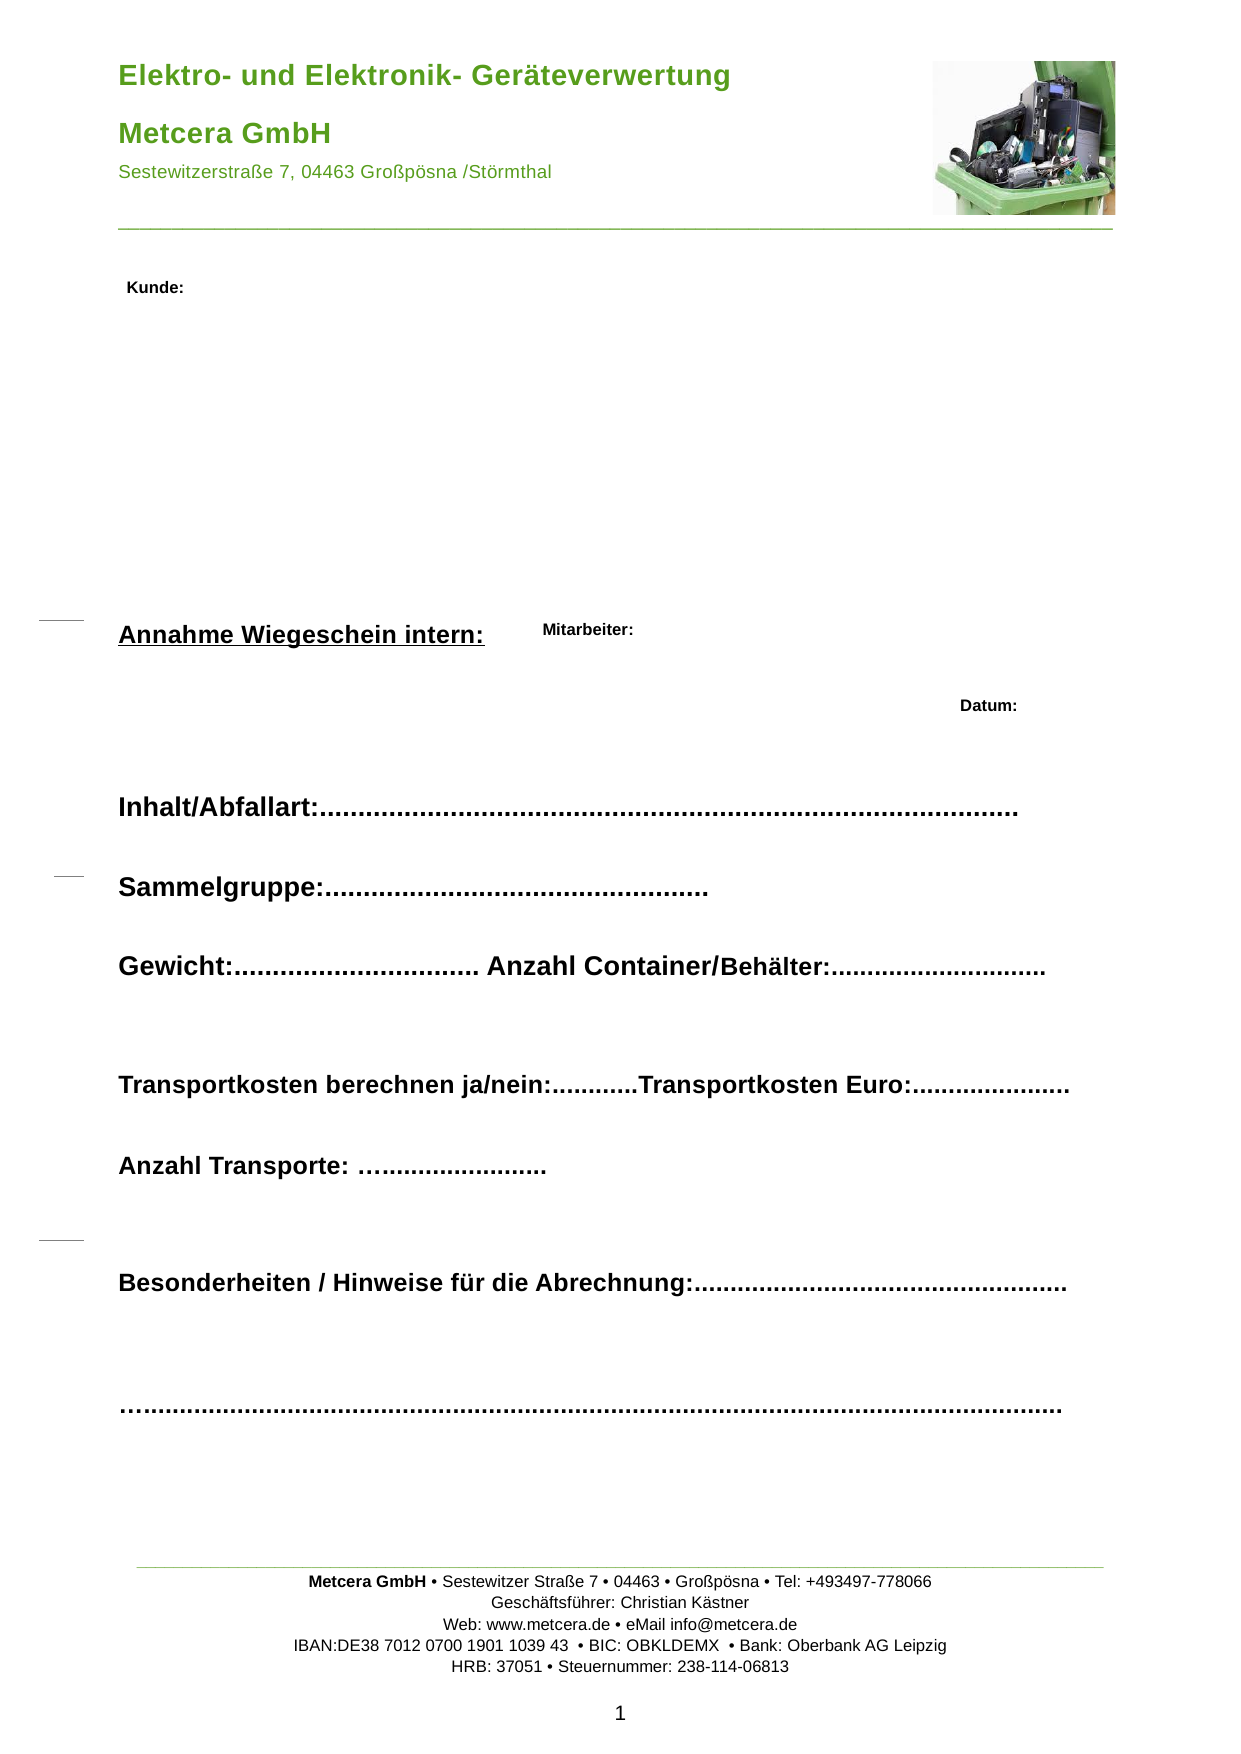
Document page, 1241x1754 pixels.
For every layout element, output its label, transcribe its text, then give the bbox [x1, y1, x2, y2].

table_cell Annahme Wiegeschein intern: [118, 621, 542, 652]
text Anzahl Transporte: …....................... [118, 1152, 1122, 1180]
text Sammelgruppe:.................................................. [118, 872, 1122, 902]
text Gewicht:................................ Anzahl Container/Behälter:.............................. [118, 951, 1122, 981]
table_cell [778, 621, 1121, 652]
table_header [118, 591, 542, 621]
text Kunde: [126, 279, 566, 297]
text Inhalt/Abfallart:........................................................................................... [118, 792, 1122, 822]
text Transportkosten berechnen ja/nein:............Transportkosten Euro:...................... [118, 1071, 1122, 1099]
text Besonderheiten / Hinweise für die Abrechnung:.................................................... [118, 1269, 1122, 1297]
picture [932, 61, 1116, 215]
table_cell [960, 715, 1122, 737]
table_header [542, 591, 778, 621]
table_header Datum: [960, 591, 1122, 715]
text …................................................................................................................................ [118, 1391, 1122, 1419]
table_header [778, 591, 1121, 621]
table_cell Mitarbeiter: [542, 621, 778, 652]
